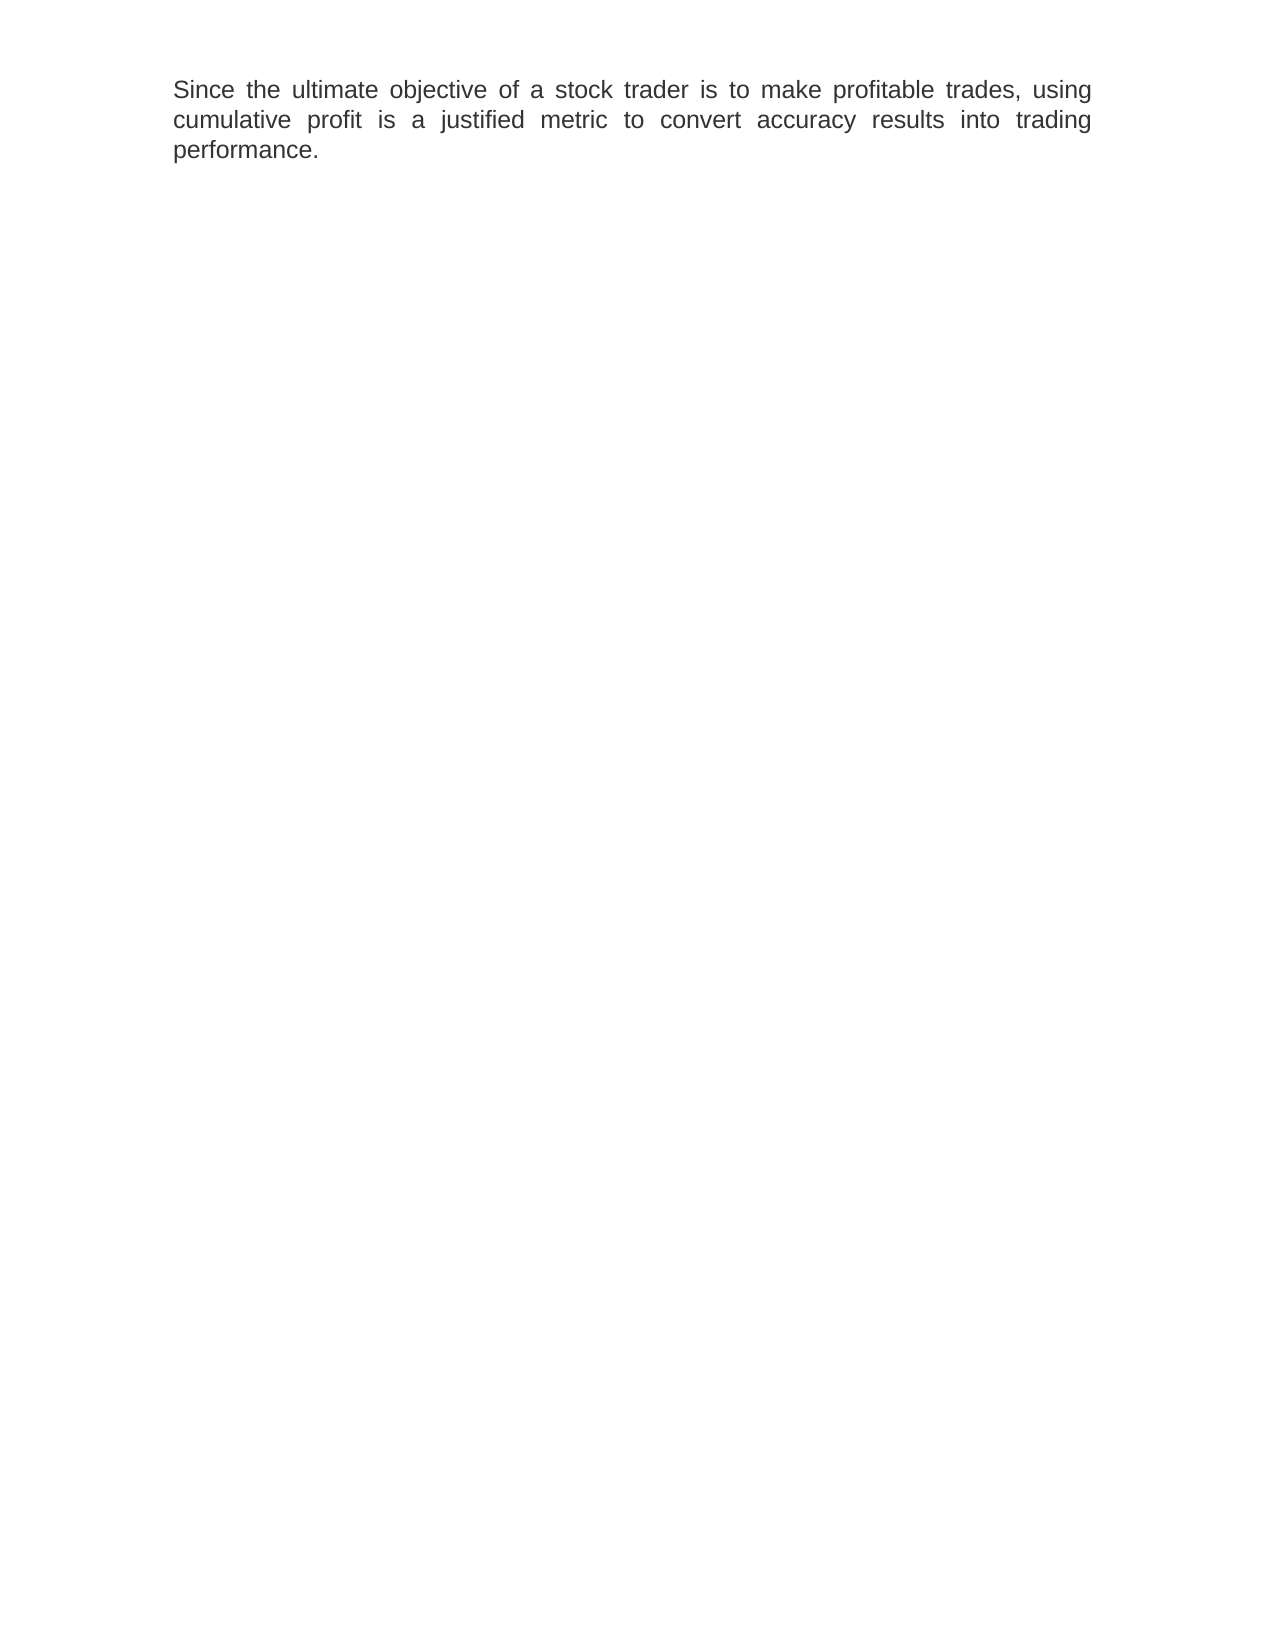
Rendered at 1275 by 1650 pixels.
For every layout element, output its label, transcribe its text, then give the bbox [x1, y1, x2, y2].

text Since the ultimate objective of a stock trader is to make profitable trades, using cumulative profit is a justified metric to convert accuracy results into trading performance. [173, 75, 1092, 163]
